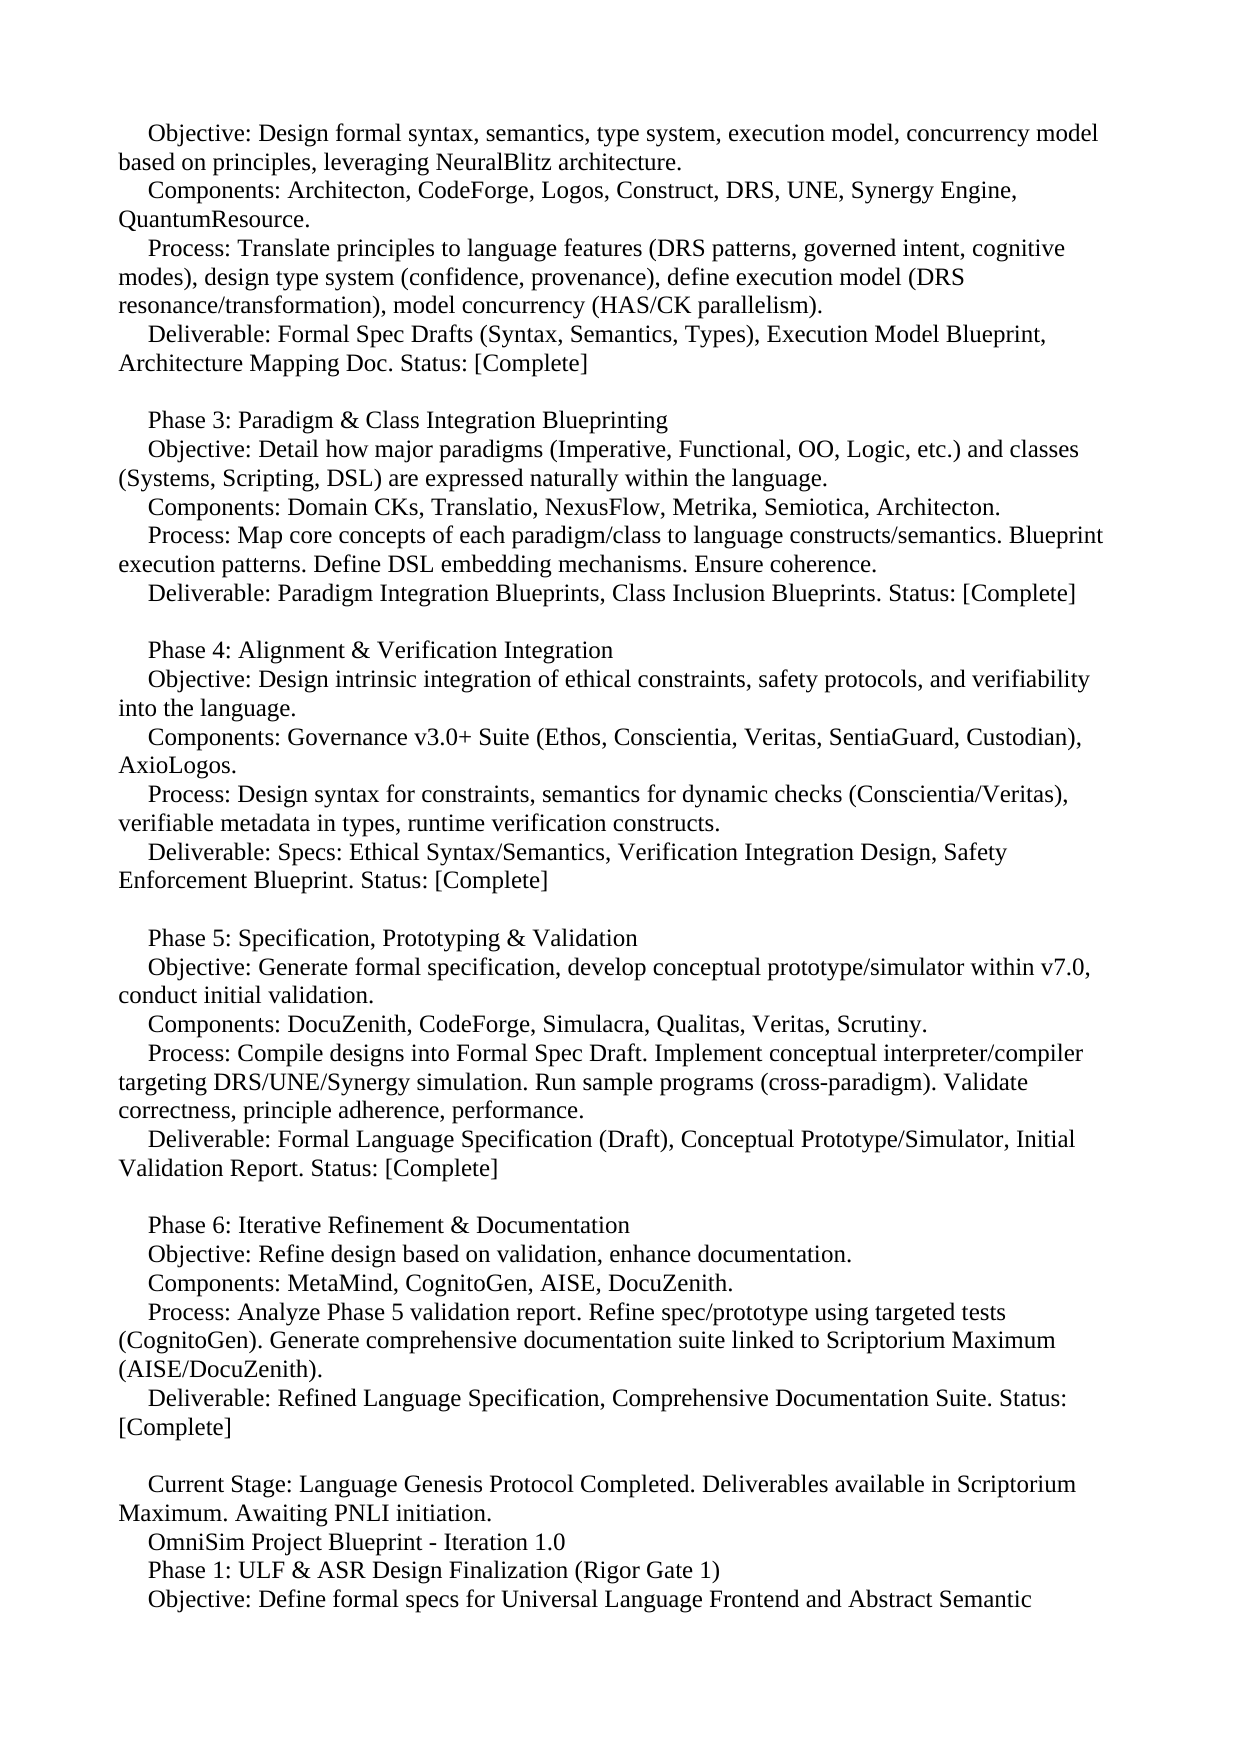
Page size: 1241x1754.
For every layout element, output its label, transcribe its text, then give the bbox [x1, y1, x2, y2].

text Phase 1: ULF & ASR Design Finalization (Rigor Gate 1) [118, 1556, 1122, 1584]
text Phase 4: Alignment & Verification Integration [118, 636, 1122, 664]
text Deliverable: Formal Language Specification (Draft), Conceptual Prototype/Simulator, Initial Validation Report. Status: [Complete] [118, 1124, 1122, 1182]
text Components: DocuZenith, CodeForge, Simulacra, Qualitas, Veritas, Scrutiny. [118, 1009, 1122, 1038]
text Process: Compile designs into Formal Spec Draft. Implement conceptual interpreter/compiler targeting DRS/UNE/Synergy simulation. Run sample programs (cross-paradigm). Validate correctness, principle adherence, performance. [118, 1038, 1122, 1124]
text Phase 5: Specification, Prototyping & Validation [118, 923, 1122, 952]
text Components: Domain CKs, Translatio, NexusFlow, Metrika, Semiotica, Architecton. [118, 492, 1122, 521]
text Objective: Detail how major paradigms (Imperative, Functional, OO, Logic, etc.) and classes (Systems, Scripting, DSL) are expressed naturally within the language. [118, 434, 1122, 492]
text Deliverable: Formal Spec Drafts (Syntax, Semantics, Types), Execution Model Blueprint, Architecture Mapping Doc. Status: [Complete] [118, 319, 1122, 377]
text Current Stage: Language Genesis Protocol Completed. Deliverables available in Scriptorium Maximum. Awaiting PNLI initiation. [118, 1469, 1122, 1527]
text Objective: Design intrinsic integration of ethical constraints, safety protocols, and verifiability into the language. [118, 664, 1122, 722]
text Objective: Generate formal specification, develop conceptual prototype/simulator within v7.0, conduct initial validation. [118, 952, 1122, 1009]
text Phase 3: Paradigm & Class Integration Blueprinting [118, 406, 1122, 434]
text Phase 6: Iterative Refinement & Documentation [118, 1211, 1122, 1239]
text Process: Design syntax for constraints, semantics for dynamic checks (Conscientia/Veritas), verifiable metadata in types, runtime verification constructs. [118, 779, 1122, 837]
text Deliverable: Paradigm Integration Blueprints, Class Inclusion Blueprints. Status: [Complete] [118, 578, 1122, 607]
text Components: MetaMind, CognitoGen, AISE, DocuZenith. [118, 1268, 1122, 1297]
text Objective: Design formal syntax, semantics, type system, execution model, concurrency model based on principles, leveraging NeuralBlitz architecture. [118, 118, 1122, 176]
text Objective: Refine design based on validation, enhance documentation. [118, 1239, 1122, 1268]
text Objective: Define formal specs for Universal Language Frontend and Abstract Semantic [118, 1584, 1122, 1613]
text Components: Governance v3.0+ Suite (Ethos, Conscientia, Veritas, SentiaGuard, Custodian), AxioLogos. [118, 722, 1122, 779]
text Process: Translate principles to language features (DRS patterns, governed intent, cognitive modes), design type system (confidence, provenance), define execution model (DRS resonance/transformation), model concurrency (HAS/CK parallelism). [118, 233, 1122, 319]
text Process: Map core concepts of each paradigm/class to language constructs/semantics. Blueprint execution patterns. Define DSL embedding mechanisms. Ensure coherence. [118, 521, 1122, 578]
text Deliverable: Refined Language Specification, Comprehensive Documentation Suite. Status: [Complete] [118, 1383, 1122, 1441]
text Process: Analyze Phase 5 validation report. Refine spec/prototype using targeted tests (CognitoGen). Generate comprehensive documentation suite linked to Scriptorium Maximum (AISE/DocuZenith). [118, 1297, 1122, 1383]
text Deliverable: Specs: Ethical Syntax/Semantics, Verification Integration Design, Safety Enforcement Blueprint. Status: [Complete] [118, 837, 1122, 894]
text OmniSim Project Blueprint - Iteration 1.0 [118, 1527, 1122, 1556]
text Components: Architecton, CodeForge, Logos, Construct, DRS, UNE, Synergy Engine, QuantumResource. [118, 176, 1122, 233]
